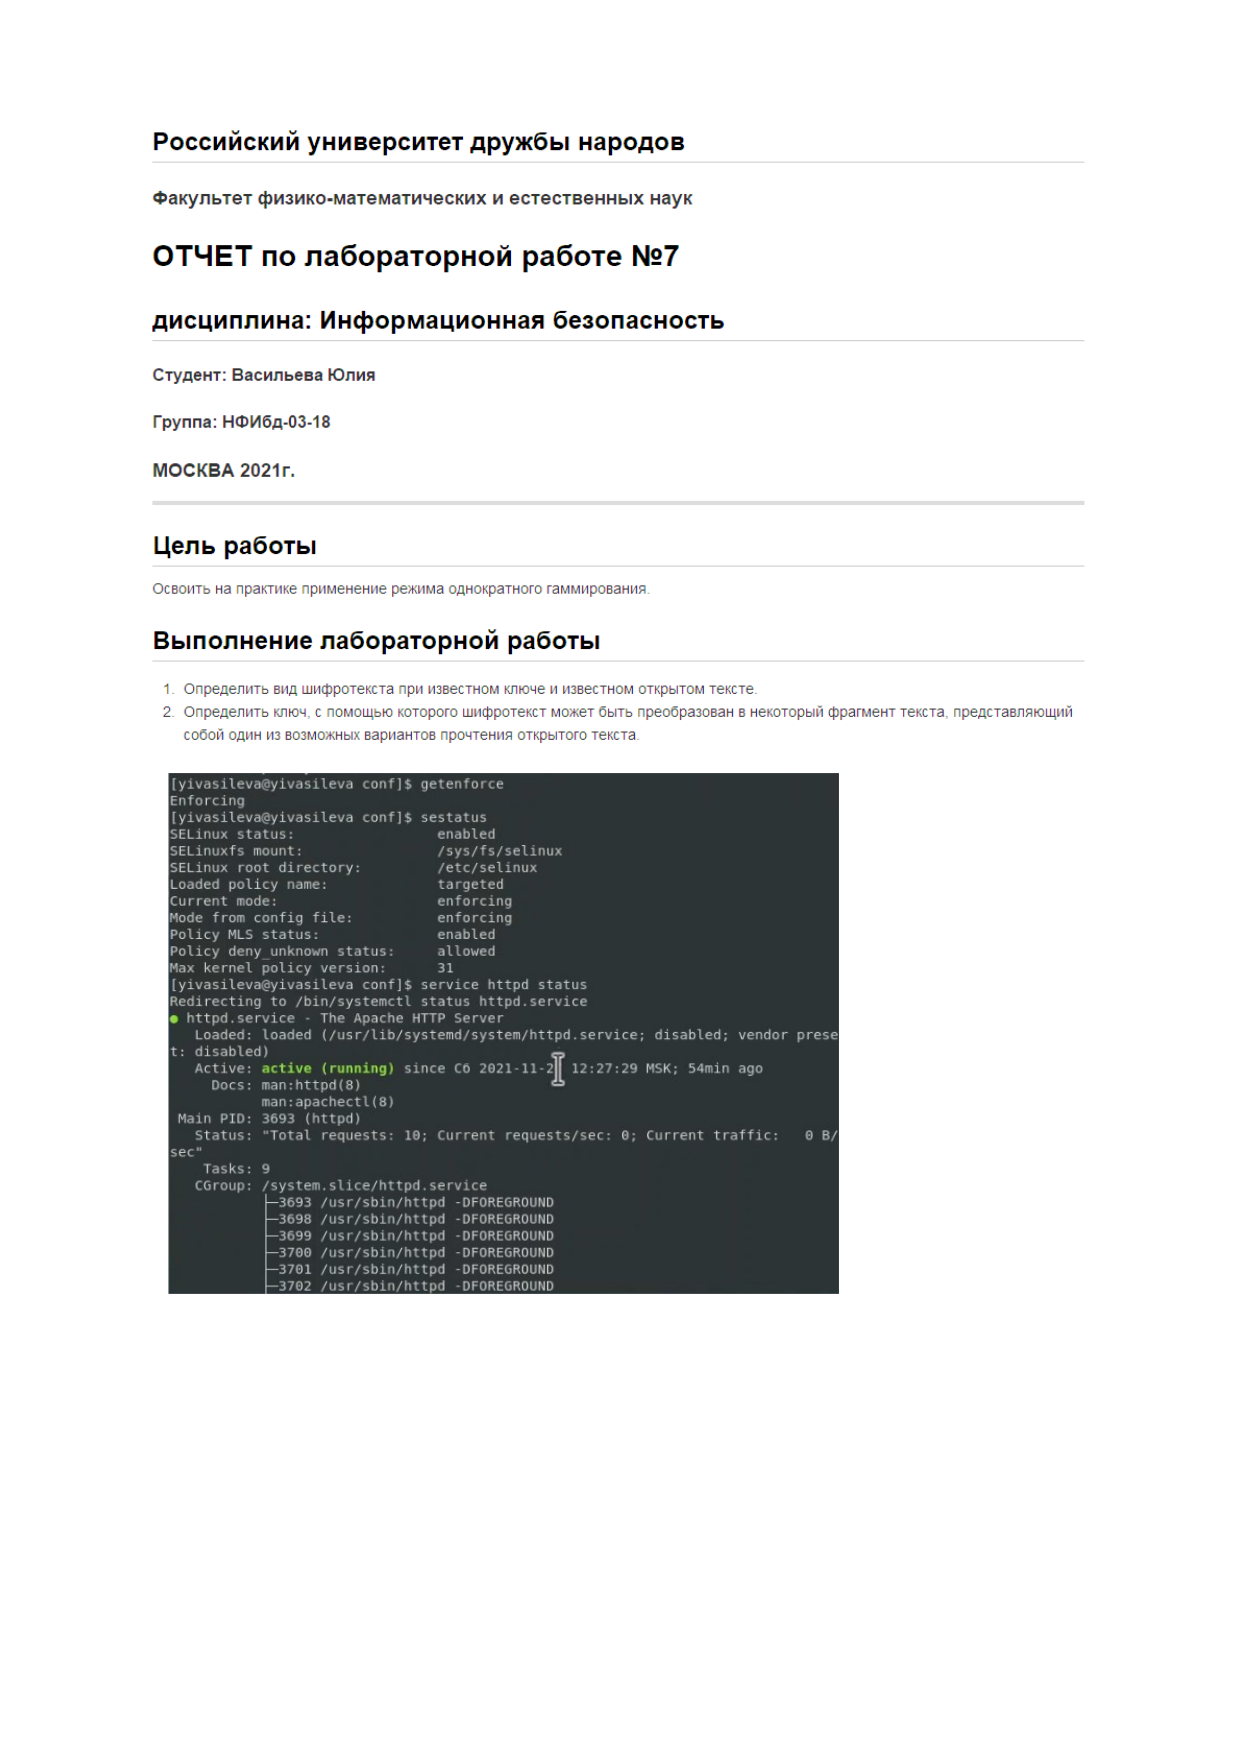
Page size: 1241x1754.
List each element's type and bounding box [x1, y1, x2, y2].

picture [133, 771, 1107, 1296]
picture [143, 122, 1098, 743]
